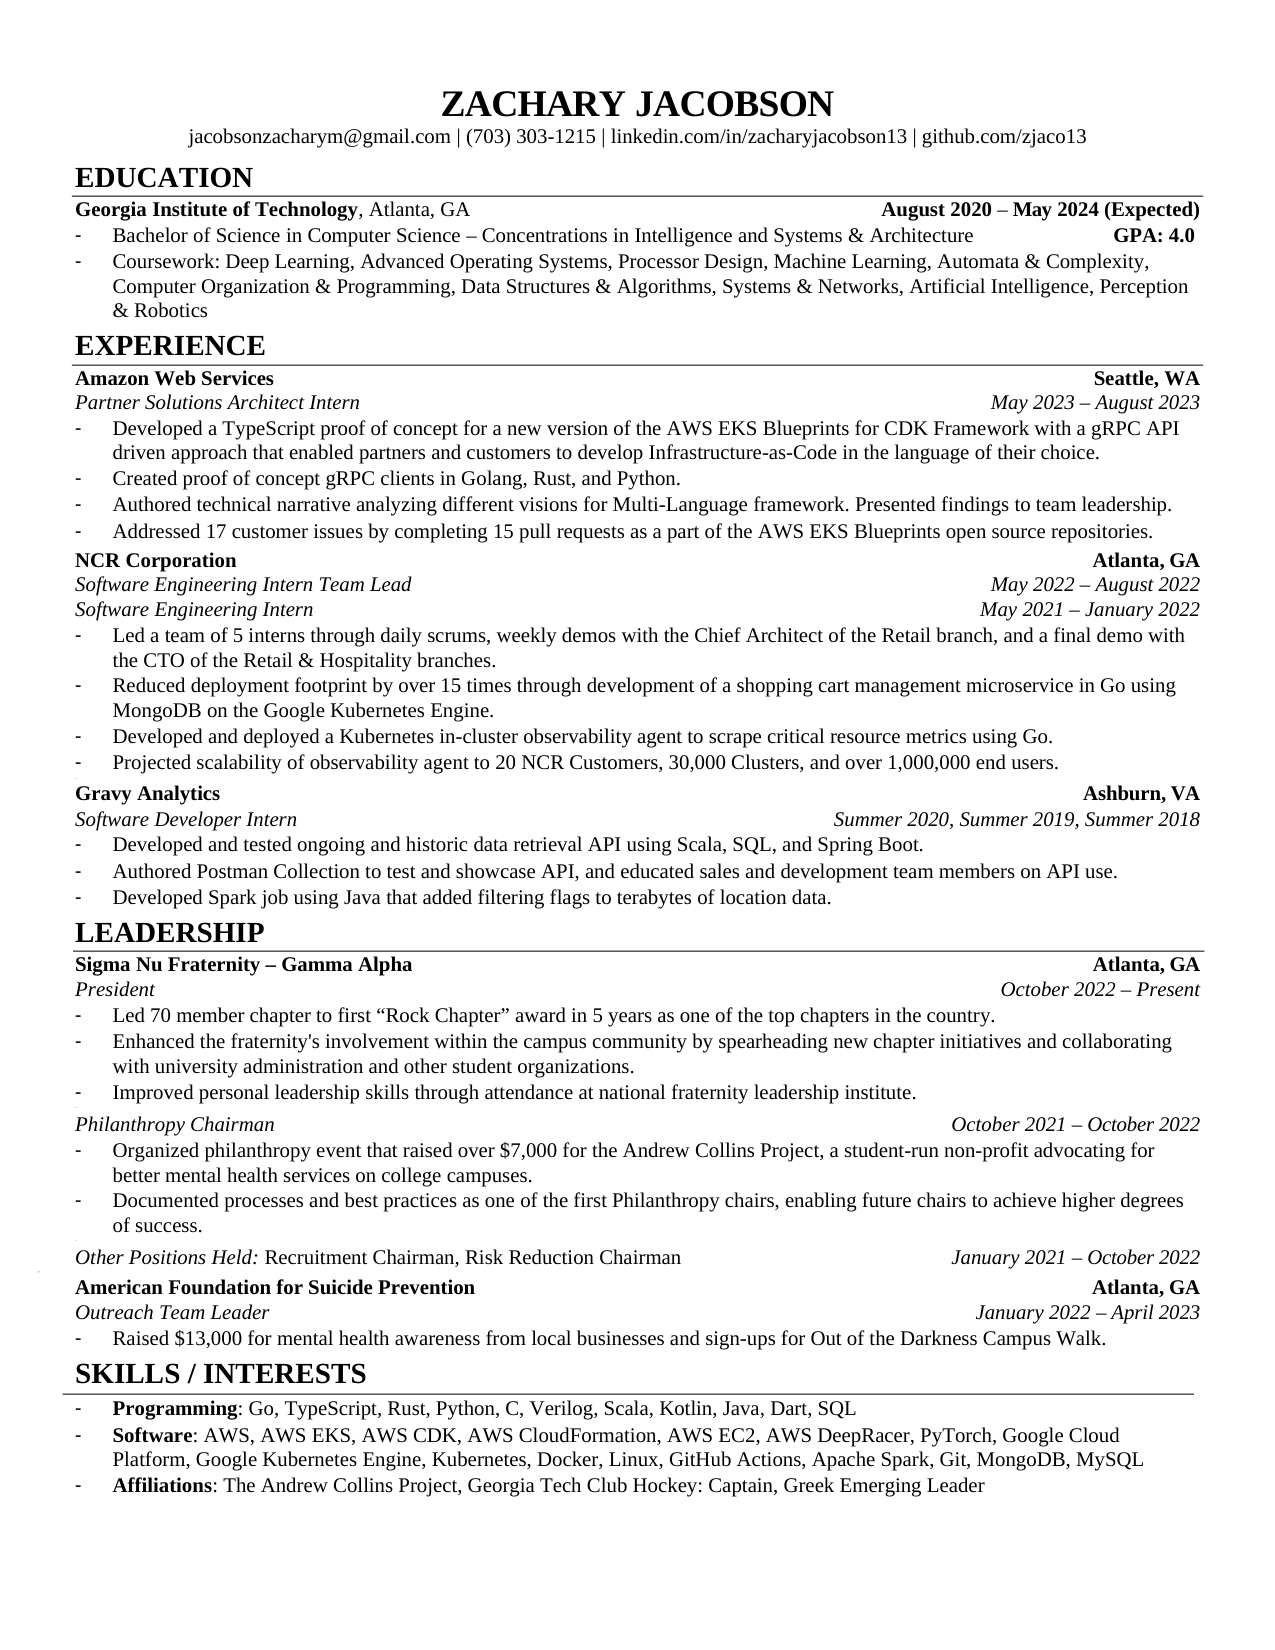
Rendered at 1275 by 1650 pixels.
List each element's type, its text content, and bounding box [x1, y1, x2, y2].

text - [75, 1106, 1200, 1111]
text - [75, 776, 1200, 781]
list Enhanced the fraternity's involvement within the campus community by spearheading new chapter initiatives and collaborating with university administration and other student organizations. [75, 1028, 1200, 1078]
subtitle American Foundation for Suicide Prevention Atlanta, GA [75, 1275, 1200, 1299]
list Affiliations: The Andrew Collins Project, Georgia Tech Club Hockey: Captain, Greek Emerging Leader [75, 1472, 1200, 1498]
text Software Engineering Intern May 2021 – January 2022 [75, 597, 1200, 621]
text Georgia Institute of Technology, Atlanta, GA August 2020 – May 2024 (Expected) [75, 197, 1200, 221]
subtitle Amazon Web Services Seattle, WA [75, 362, 1200, 390]
list Developed a TypeScript proof of concept for a new version of the AWS EKS Blueprints for CDK Framework with a gRPC API driven approach that enabled partners and customers to develop Infrastructure-as-Code in the language of their choice. [75, 415, 1200, 464]
text Philanthropy Chairman October 2021 – October 2022 [75, 1112, 1200, 1136]
subtitle Gravy Analytics Ashburn, VA [75, 781, 1200, 805]
text Outreach Team Leader January 2022 – April 2023 [75, 1300, 1200, 1324]
text jacobsonzacharym@gmail.com | (703) 303-1215 | linkedin.com/in/zacharyjacobson13 | github.com/zjaco13 [75, 124, 1200, 148]
subtitle EXPERIENCE [75, 328, 1200, 362]
subtitle Sigma Nu Fraternity – Gamma Alpha Atlanta, GA [75, 949, 1200, 976]
list Raised $13,000 for mental health awareness from local businesses and sign-ups for Out of the Darkness Campus Walk. [75, 1325, 1200, 1351]
list Organized philanthropy event that raised over $7,000 for the Andrew Collins Project, a student-run non-profit advocating for better mental health services on college campuses. [75, 1137, 1200, 1187]
list Software: AWS, AWS EKS, AWS CDK, AWS CloudFormation, AWS EC2, AWS DeepRacer, PyTorch, Google Cloud Platform, Google Kubernetes Engine, Kubernetes, Docker, Linux, GitHub Actions, Apache Spark, Git, MongoDB, MySQL [75, 1422, 1200, 1471]
list Authored Postman Collection to test and showcase API, and educated sales and development team members on API use. [75, 858, 1200, 883]
text - [75, 1238, 1200, 1243]
list Developed and deployed a Kubernetes in-cluster observability agent to scrape critical resource metrics using Go. [75, 723, 1200, 748]
list Reduced deployment footprint by over 15 times through development of a shopping cart management microservice in Go using MongoDB on the Google Kubernetes Engine. [75, 673, 1200, 722]
list Led a team of 5 interns through daily scrums, weekly demos with the Chief Architect of the Retail branch, and a final demo with the CTO of the Retail & Hospitality branches. [75, 622, 1200, 672]
subtitle Software Engineering Intern Team Lead May 2022 – August 2022 [75, 572, 1200, 596]
text Other Positions Held: Recruitment Chairman, Risk Reduction Chairman January 2021 – October 2022 [75, 1245, 1200, 1269]
subtitle LEADERSHIP [75, 915, 1200, 949]
list Programming: Go, TypeScript, Rust, Python, C, Verilog, Scala, Kotlin, Java, Dart, SQL [75, 1390, 1200, 1421]
list Developed and tested ongoing and historic data retrieval API using Scala, SQL, and Spring Boot. [75, 831, 1200, 857]
list Led 70 member chapter to first “Rock Chapter” award in 5 years as one of the top chapters in the country. [75, 1002, 1200, 1028]
subtitle SKILLS / INTERESTS [75, 1356, 1200, 1389]
list Coursework: Deep Learning, Advanced Operating Systems, Processor Design, Machine Learning, Automata & Complexity, Computer Organization & Programming, Data Structures & Algorithms, Systems & Networks, Artificial Intelligence, Perception & Robotics [75, 248, 1200, 322]
list Created proof of concept gRPC clients in Golang, Rust, and Python. [75, 465, 1200, 491]
list Documented processes and best practices as one of the first Philanthropy chairs, enabling future chairs to achieve higher degrees of success. [75, 1188, 1200, 1237]
text President October 2022 – Present [75, 977, 1200, 1001]
subtitle NCR Corporation Atlanta, GA [75, 548, 1200, 572]
list Improved personal leadership skills through attendance at national fraternity leadership institute. [75, 1079, 1200, 1104]
subtitle EDUCATION [75, 160, 1200, 194]
title ZACHARY JACOBSON [75, 81, 1200, 124]
list Authored technical narrative analyzing different visions for Multi-Language framework. Presented findings to team leadership. [75, 492, 1200, 517]
list Projected scalability of observability agent to 20 NCR Customers, 30,000 Clusters, and over 1,000,000 end users. [75, 749, 1200, 775]
text Software Developer Intern Summer 2020, Summer 2019, Summer 2018 [75, 806, 1200, 831]
list Developed Spark job using Java that added filtering flags to terabytes of location data. [75, 884, 1200, 909]
list Bachelor of Science in Computer Science – Concentrations in Intelligence and Systems & Architecture GPA: 4.0 [75, 222, 1200, 247]
list Addressed 17 customer issues by completing 15 pull requests as a part of the AWS EKS Blueprints open source repositories. [75, 518, 1200, 543]
subtitle Partner Solutions Architect Intern May 2023 – August 2023 [75, 390, 1200, 414]
